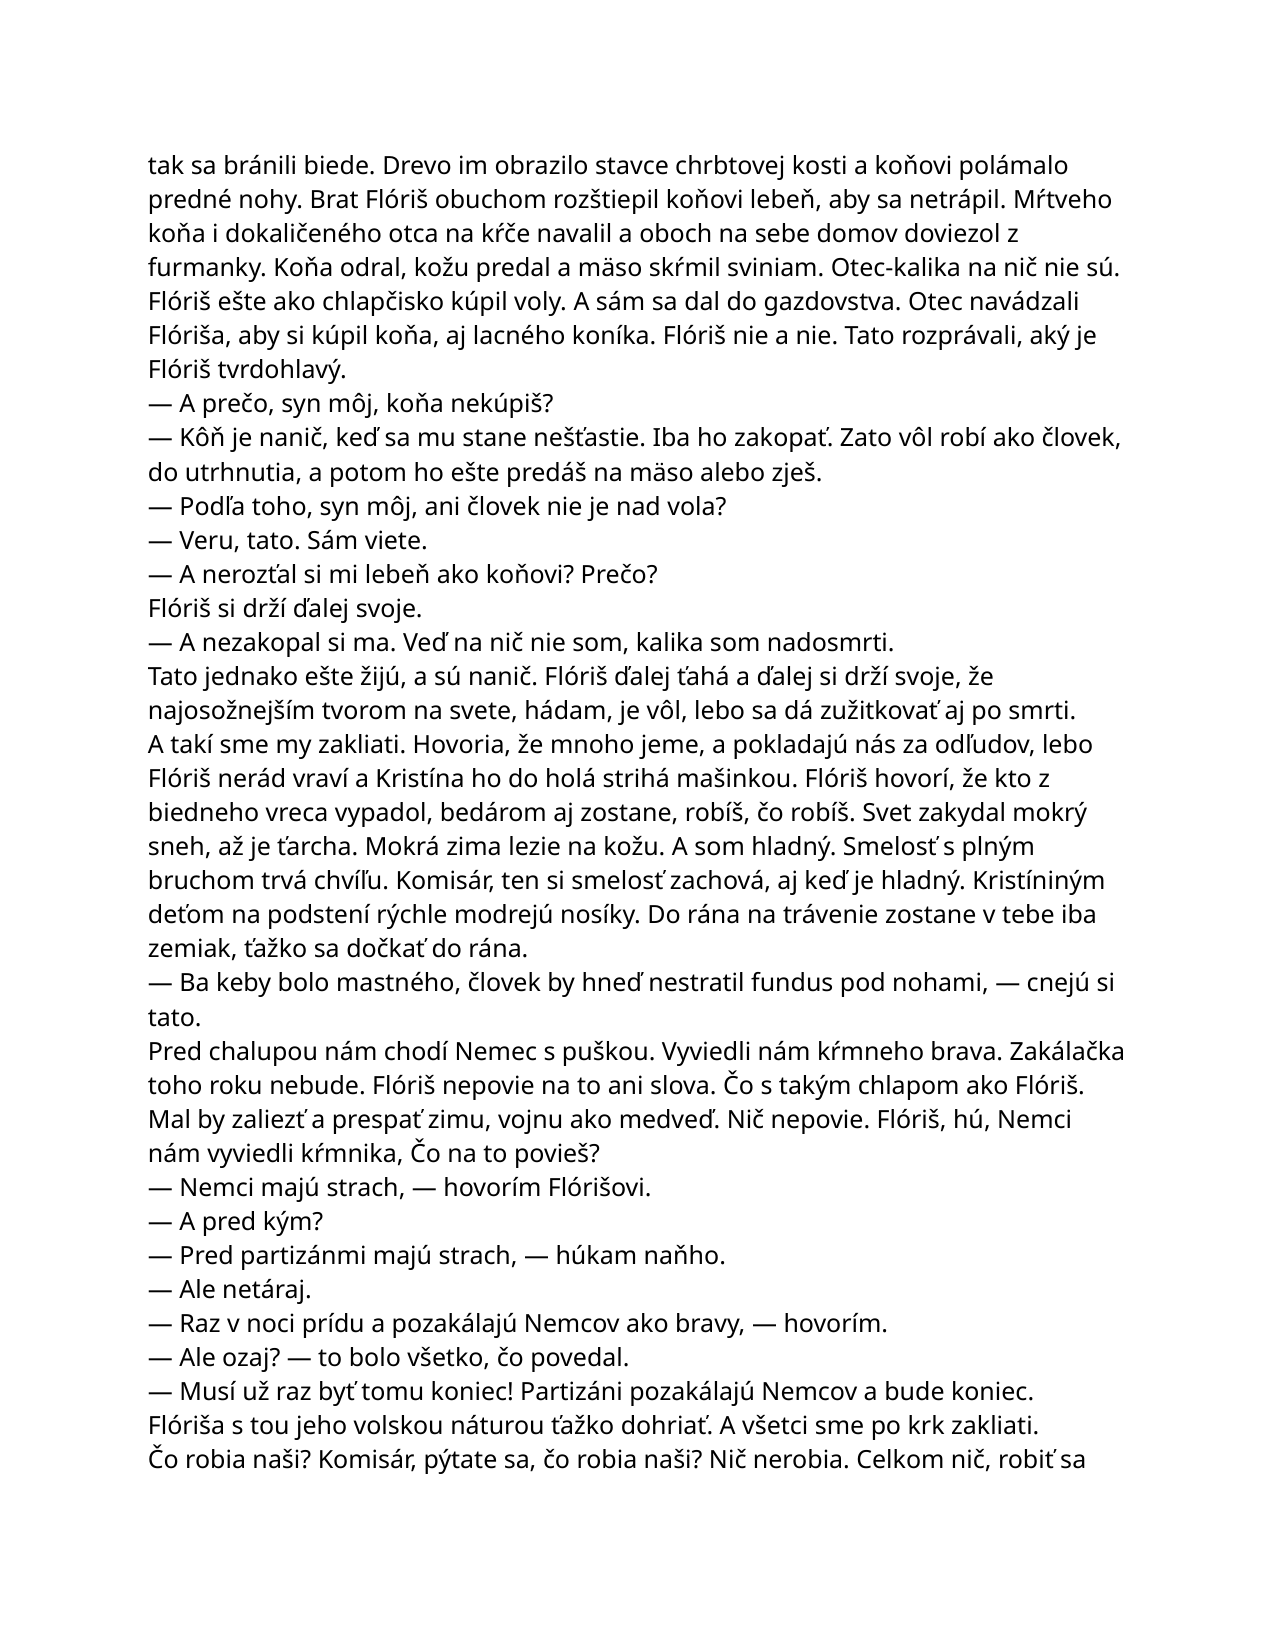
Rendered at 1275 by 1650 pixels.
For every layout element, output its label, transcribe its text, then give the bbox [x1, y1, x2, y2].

text — A prečo, syn môj, koňa nekúpiš? [148, 386, 1127, 420]
text Flóriša s tou jeho volskou náturou ťažko dohriať. A všetci sme po krk zakliati. [148, 1408, 1127, 1442]
text A takí sme my zakliati. Hovoria, že mnoho jeme, a pokladajú nás za odľudov, lebo Flóriš nerád vraví a Kristína ho do holá strihá mašinkou. Flóriš hovorí, že kto z biedneho vreca vypadol, bedárom aj zostane, robíš, čo robíš. Svet zakydal mokrý sneh, až je ťarcha. Mokrá zima lezie na kožu. A som hladný. Smelosť s plným bruchom trvá chvíľu. Komisár, ten si smelosť zachová, aj keď je hladný. Kristíniným deťom na podstení rýchle modrejú nosíky. Do rána na trávenie zostane v tebe iba zemiak, ťažko sa dočkať do rána. [148, 727, 1127, 965]
text — Ba keby bolo mastného, človek by hneď nestratil fundus pod nohami, — cnejú si tato. [148, 965, 1127, 1033]
text — A nezakopal si ma. Veď na nič nie som, kalika som nadosmrti. [148, 624, 1127, 658]
text Flóriš si drží ďalej svoje. [148, 590, 1127, 624]
text — Nemci majú strach, — hovorím Flórišovi. [148, 1169, 1127, 1203]
text — Musí už raz byť tomu koniec! Partizáni pozakálajú Nemcov a bude koniec. [148, 1374, 1127, 1408]
text — Raz v noci prídu a pozakálajú Nemcov ako bravy, — hovorím. [148, 1306, 1127, 1340]
text — A nerozťal si mi lebeň ako koňovi? Prečo? [148, 556, 1127, 590]
text tak sa bránili biede. Drevo im obrazilo stavce chrbtovej kosti a koňovi polámalo predné nohy. Brat Flóriš obuchom rozštiepil koňovi lebeň, aby sa netrápil. Mŕtveho koňa i dokaličeného otca na kŕče navalil a oboch na sebe domov doviezol z furmanky. Koňa odral, kožu predal a mäso skŕmil sviniam. Otec-kalika na nič nie sú. Flóriš ešte ako chlapčisko kúpil voly. A sám sa dal do gazdovstva. Otec navádzali Flóriša, aby si kúpil koňa, aj lacného koníka. Flóriš nie a nie. Tato rozprávali, aký je Flóriš tvrdohlavý. [148, 148, 1127, 386]
text Pred chalupou nám chodí Nemec s puškou. Vyviedli nám kŕmneho brava. Zakálačka toho roku nebude. Flóriš nepovie na to ani slova. Čo s takým chlapom ako Flóriš. Mal by zaliezť a prespať zimu, vojnu ako medveď. Nič nepovie. Flóriš, hú, Nemci nám vyviedli kŕmnika, Čo na to povieš? [148, 1033, 1127, 1169]
text — Kôň je nanič, keď sa mu stane nešťastie. Iba ho zakopať. Zato vôl robí ako človek, do utrhnutia, a potom ho ešte predáš na mäso alebo zješ. [148, 420, 1127, 488]
text — Veru, tato. Sám viete. [148, 522, 1127, 556]
text — Pred partizánmi majú strach, — húkam naňho. [148, 1238, 1127, 1272]
text — Ale ozaj? — to bolo všetko, čo povedal. [148, 1340, 1127, 1374]
text — Podľa toho, syn môj, ani človek nie je nad vola? [148, 488, 1127, 522]
text — A pred kým? [148, 1203, 1127, 1238]
text Tato jednako ešte žijú, a sú nanič. Flóriš ďalej ťahá a ďalej si drží svoje, že najosožnejším tvorom na svete, hádam, je vôl, lebo sa dá zužitkovať aj po smrti. [148, 658, 1127, 727]
text — Ale netáraj. [148, 1272, 1127, 1306]
text Čo robia naši? Komisár, pýtate sa, čo robia naši? Nič nerobia. Celkom nič, robiť sa [148, 1442, 1127, 1476]
